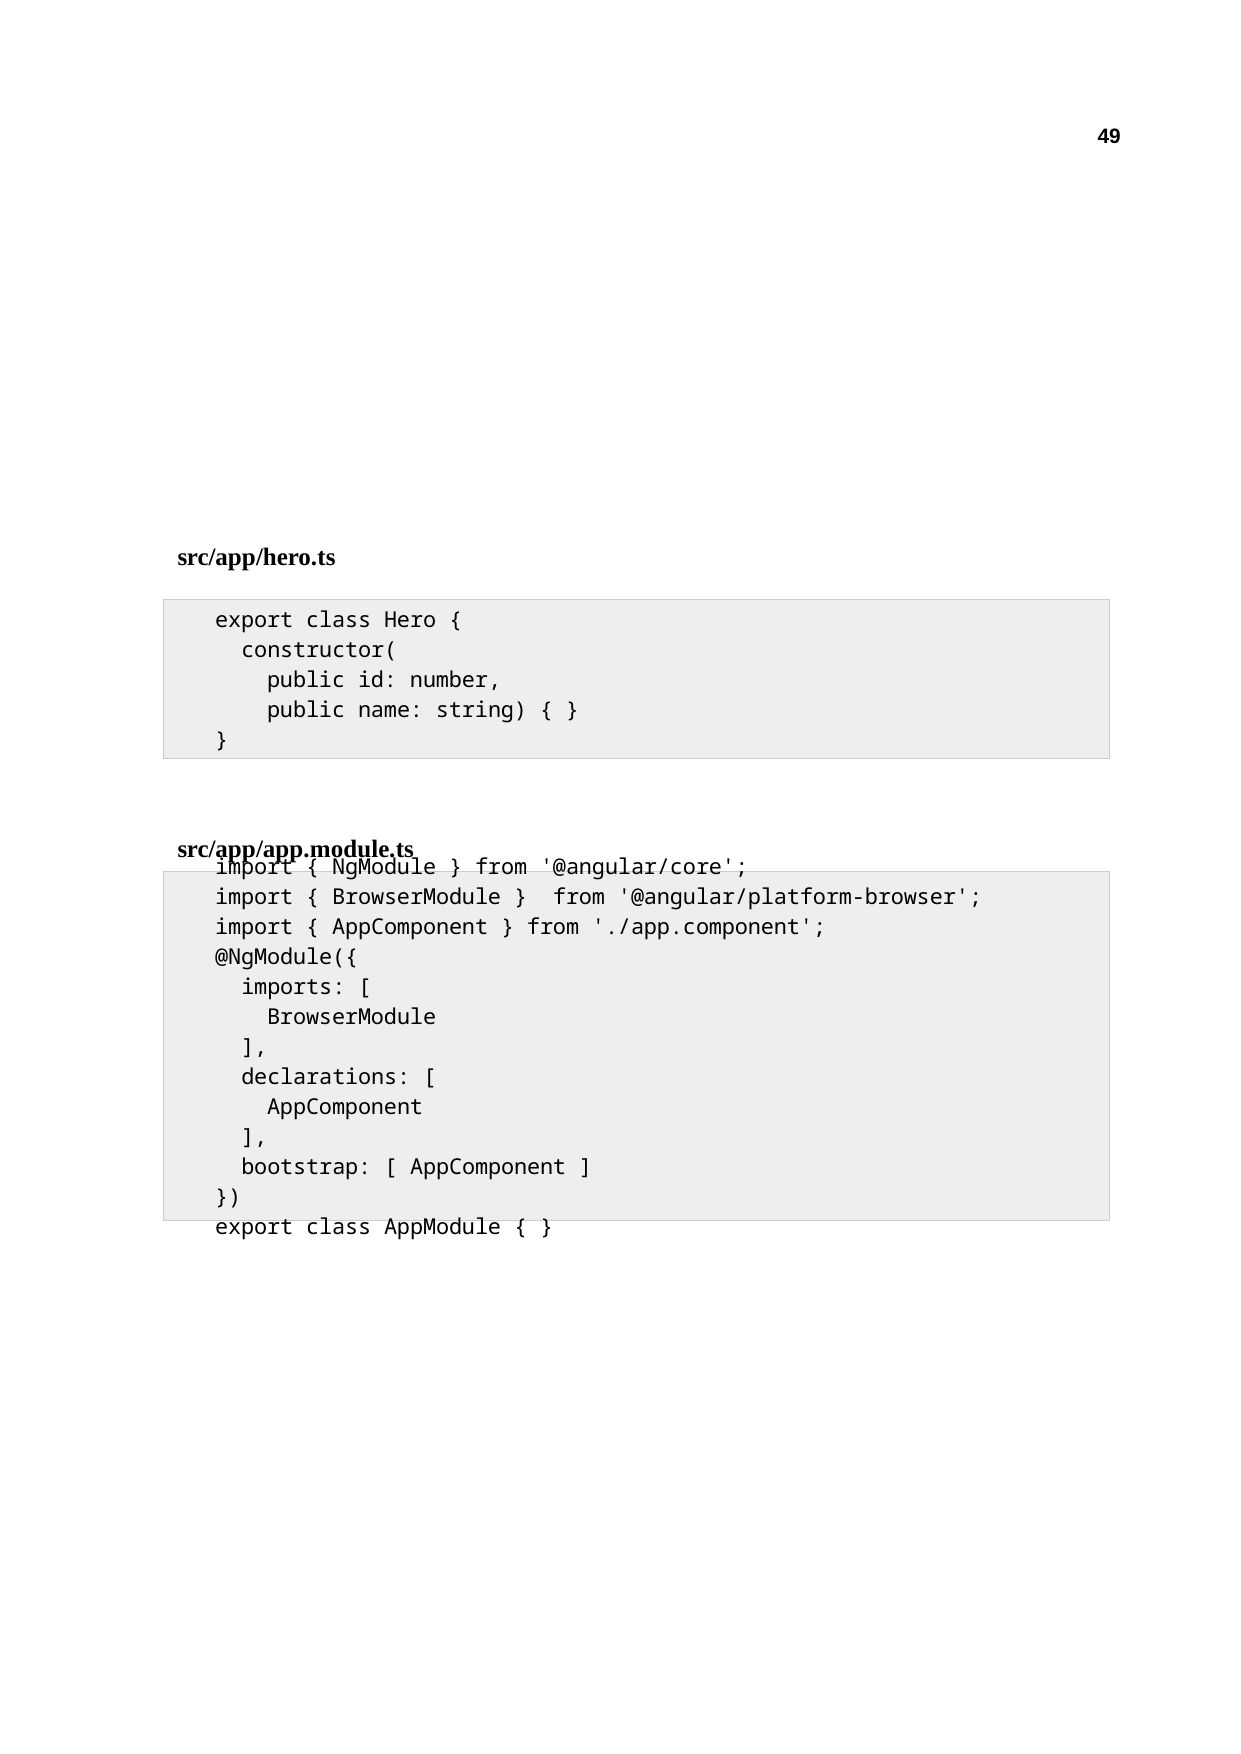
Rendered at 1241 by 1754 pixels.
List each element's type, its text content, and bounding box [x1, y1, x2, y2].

subtitle src/app/app.module.ts [177, 834, 1122, 863]
subtitle src/app/hero.ts [177, 542, 1122, 571]
